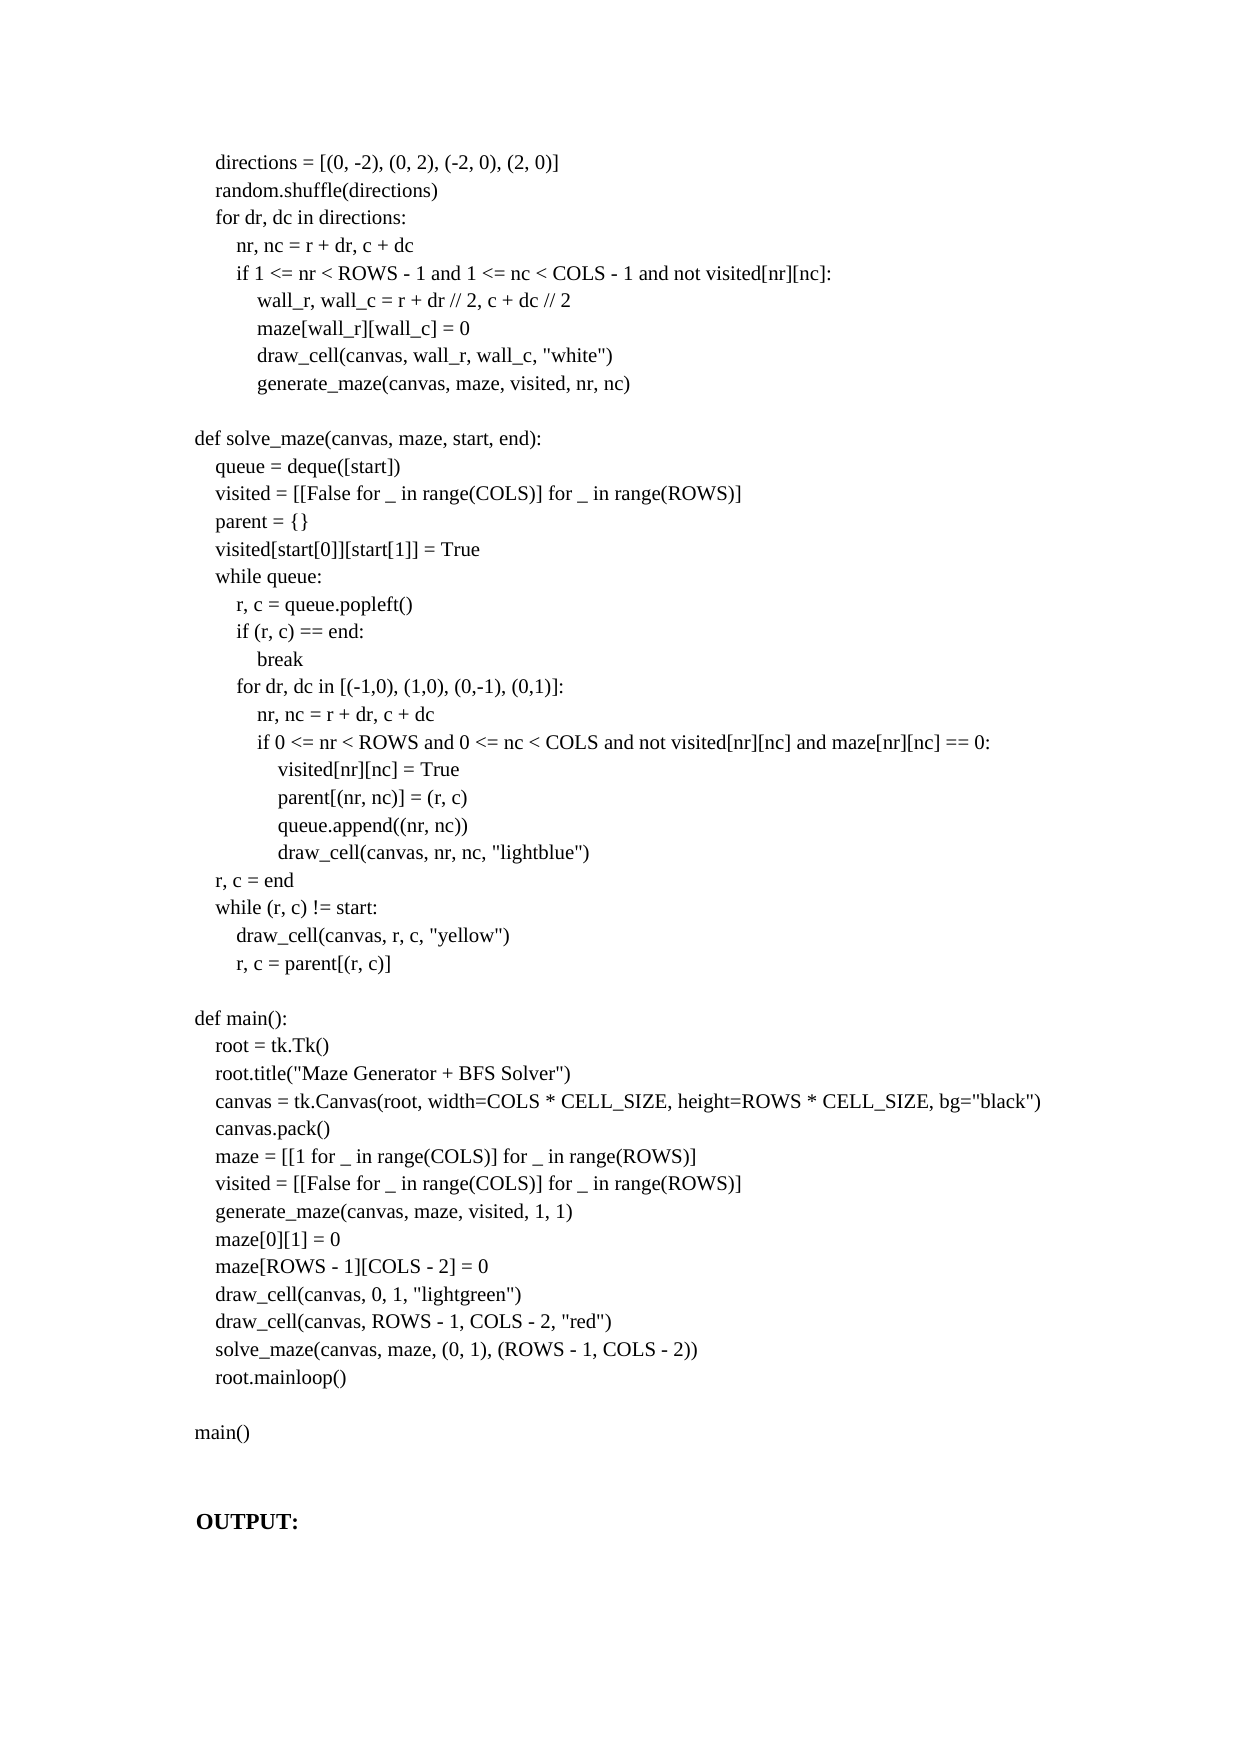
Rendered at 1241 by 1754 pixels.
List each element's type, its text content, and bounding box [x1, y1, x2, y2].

text generate_maze(canvas, maze, visited, 1, 1) [194, 1199, 1169, 1223]
text random.shuffle(directions) [194, 178, 1169, 202]
text break [194, 647, 1169, 671]
text root = tk.Tk() [194, 1033, 1169, 1057]
text nr, nc = r + dr, c + dc [194, 233, 1169, 257]
text OUTPUT: [150, 1508, 1169, 1534]
text parent = {} [194, 509, 1169, 533]
text generate_maze(canvas, maze, visited, nr, nc) [194, 371, 1169, 395]
text visited = [[False for _ in range(COLS)] for _ in range(ROWS)] [194, 481, 1169, 505]
text if (r, c) == end: [194, 619, 1169, 643]
text def main(): [194, 1006, 1169, 1030]
text maze = [[1 for _ in range(COLS)] for _ in range(ROWS)] [194, 1144, 1169, 1168]
text main() [194, 1420, 1169, 1444]
text draw_cell(canvas, 0, 1, "lightgreen") [194, 1282, 1169, 1306]
text queue.append((nr, nc)) [194, 812, 1169, 837]
text r, c = parent[(r, c)] [194, 951, 1169, 974]
text nr, nc = r + dr, c + dc [194, 702, 1169, 726]
text solve_maze(canvas, maze, (0, 1), (ROWS - 1, COLS - 2)) [194, 1337, 1169, 1361]
text maze[ROWS - 1][COLS - 2] = 0 [194, 1254, 1169, 1278]
text wall_r, wall_c = r + dr // 2, c + dc // 2 [194, 288, 1169, 312]
text draw_cell(canvas, r, c, "yellow") [194, 923, 1169, 947]
text maze[0][1] = 0 [194, 1227, 1169, 1251]
text for dr, dc in [(-1,0), (1,0), (0,-1), (0,1)]: [194, 674, 1169, 698]
text root.mainloop() [194, 1364, 1169, 1389]
text while (r, c) != start: [194, 895, 1169, 919]
text for dr, dc in directions: [194, 205, 1169, 229]
text visited[start[0]][start[1]] = True [194, 536, 1169, 561]
text visited[nr][nc] = True [194, 757, 1169, 781]
text draw_cell(canvas, wall_r, wall_c, "white") [194, 343, 1169, 367]
text if 0 <= nr < ROWS and 0 <= nc < COLS and not visited[nr][nc] and maze[nr][nc] == 0: [194, 730, 1169, 754]
text queue = deque([start]) [194, 454, 1169, 478]
text root.title("Maze Generator + BFS Solver") [194, 1061, 1169, 1085]
text canvas = tk.Canvas(root, width=COLS * CELL_SIZE, height=ROWS * CELL_SIZE, bg="black") [194, 1088, 1169, 1113]
text while queue: [194, 564, 1169, 588]
text canvas.pack() [194, 1116, 1169, 1140]
text parent[(nr, nc)] = (r, c) [194, 785, 1169, 809]
text draw_cell(canvas, ROWS - 1, COLS - 2, "red") [194, 1309, 1169, 1333]
text draw_cell(canvas, nr, nc, "lightblue") [194, 840, 1169, 864]
text visited = [[False for _ in range(COLS)] for _ in range(ROWS)] [194, 1171, 1169, 1195]
text r, c = queue.popleft() [194, 592, 1169, 616]
text directions = [(0, -2), (0, 2), (-2, 0), (2, 0)] [194, 150, 1169, 174]
text def solve_maze(canvas, maze, start, end): [194, 426, 1169, 450]
text maze[wall_r][wall_c] = 0 [194, 316, 1169, 340]
text if 1 <= nr < ROWS - 1 and 1 <= nc < COLS - 1 and not visited[nr][nc]: [194, 260, 1169, 284]
text r, c = end [194, 868, 1169, 892]
